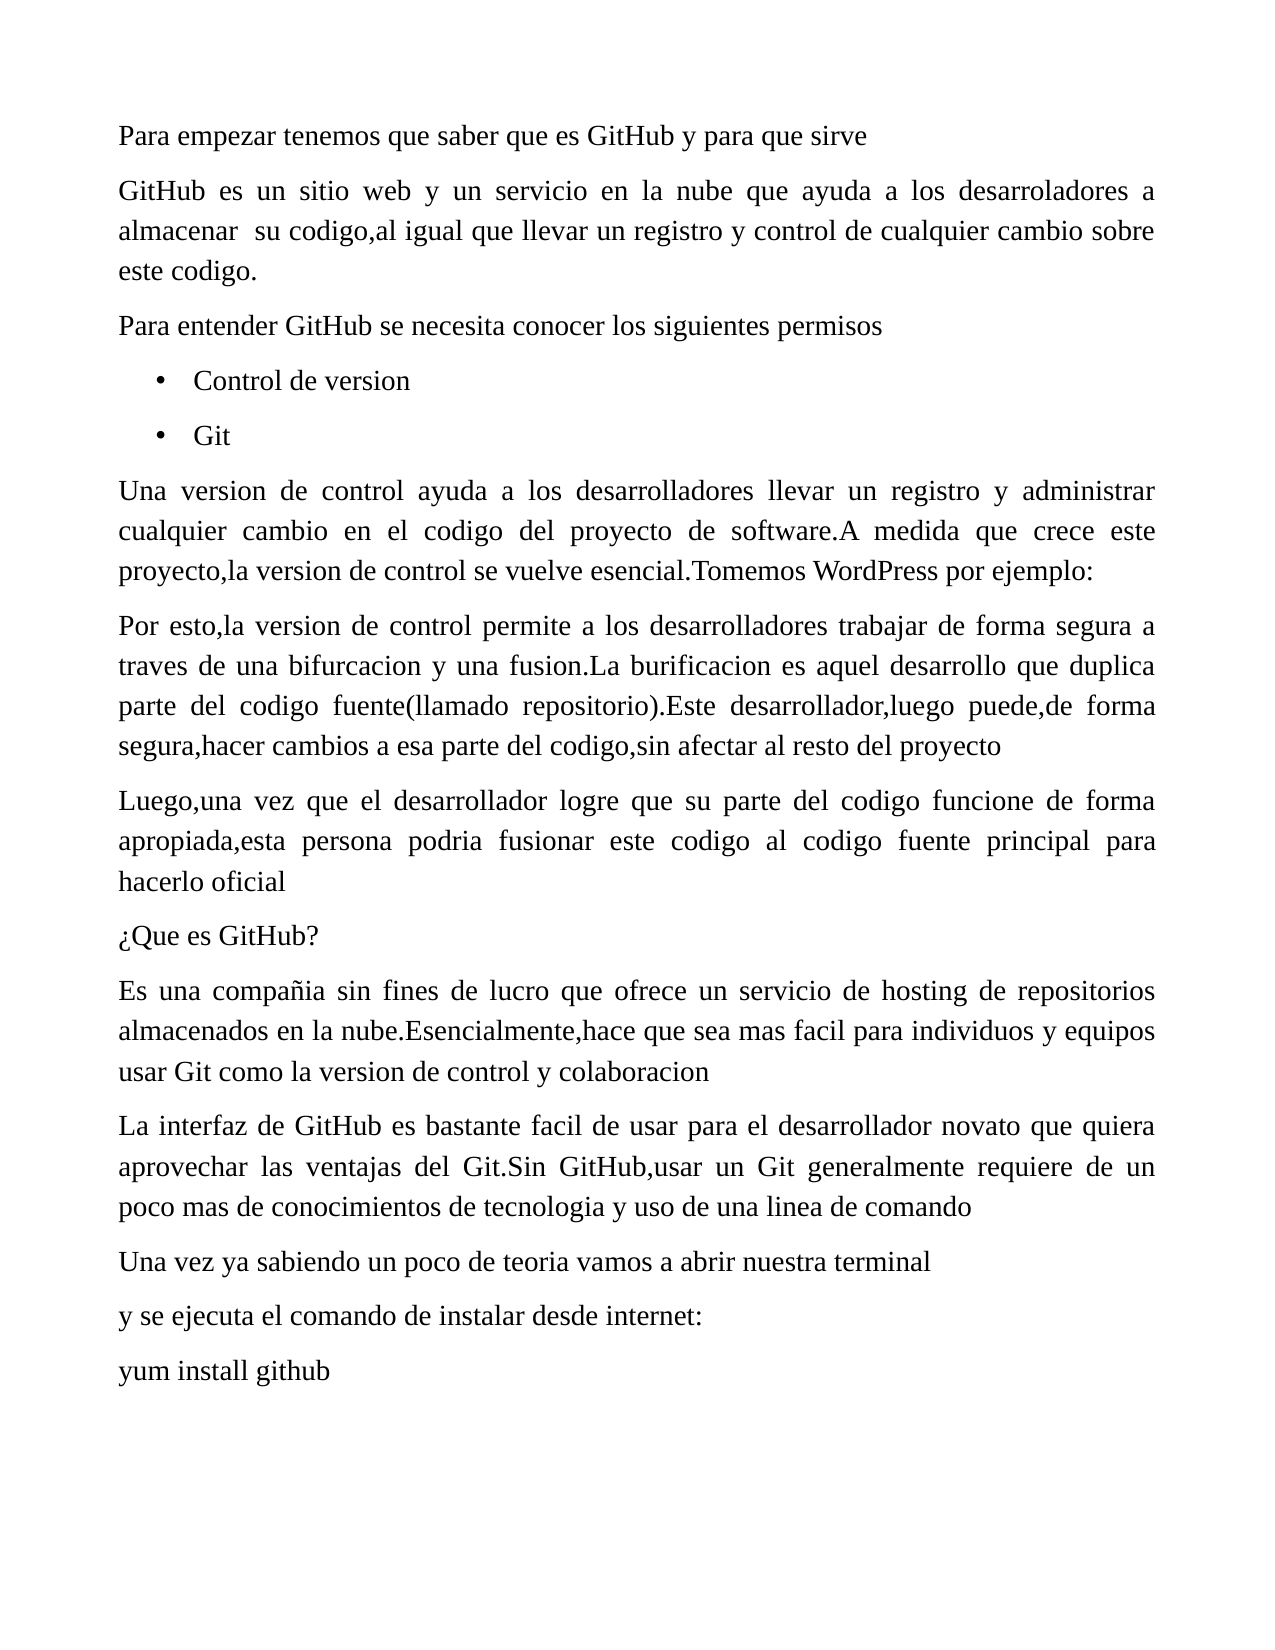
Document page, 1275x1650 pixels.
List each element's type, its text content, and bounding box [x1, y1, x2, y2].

text GitHub es un sitio web y un servicio en la nube que ayuda a los desarroladores a almacenar su codigo,al igual que llevar un registro y control de cualquier cambio sobre este codigo. [118, 173, 1157, 287]
text Luego,una vez que el desarrollador logre que su parte del codigo funcione de forma apropiada,esta persona podria fusionar este codigo al codigo fuente principal para hacerlo oficial [118, 783, 1157, 897]
text Para empezar tenemos que saber que es GitHub y para que sirve [118, 118, 1157, 152]
text La interfaz de GitHub es bastante facil de usar para el desarrollador novato que quiera aprovechar las ventajas del Git.Sin GitHub,usar un Git generalmente requiere de un poco mas de conocimientos de tecnologia y uso de una linea de comando [118, 1108, 1157, 1222]
list Git [156, 418, 1157, 451]
text y se ejecuta el comando de instalar desde internet: [118, 1298, 1157, 1332]
text Por esto,la version de control permite a los desarrolladores trabajar de forma segura a traves de una bifurcacion y una fusion.La burificacion es aquel desarrollo que duplica parte del codigo fuente(llamado repositorio).Este desarrollador,luego puede,de forma segura,hacer cambios a esa parte del codigo,sin afectar al resto del proyecto [118, 608, 1157, 762]
text yum install github [118, 1353, 1157, 1387]
text Una vez ya sabiendo un poco de teoria vamos a abrir nuestra terminal [118, 1244, 1157, 1277]
list Control de version [156, 363, 1157, 397]
text ¿Que es GitHub? [118, 918, 1157, 952]
text Es una compañia sin fines de lucro que ofrece un servicio de hosting de repositorios almacenados en la nube.Esencialmente,hace que sea mas facil para individuos y equipos usar Git como la version de control y colaboracion [118, 973, 1157, 1087]
text Una version de control ayuda a los desarrolladores llevar un registro y administrar cualquier cambio en el codigo del proyecto de software.A medida que crece este proyecto,la version de control se vuelve esencial.Tomemos WordPress por ejemplo: [118, 473, 1157, 587]
text Para entender GitHub se necesita conocer los siguientes permisos [118, 308, 1157, 342]
